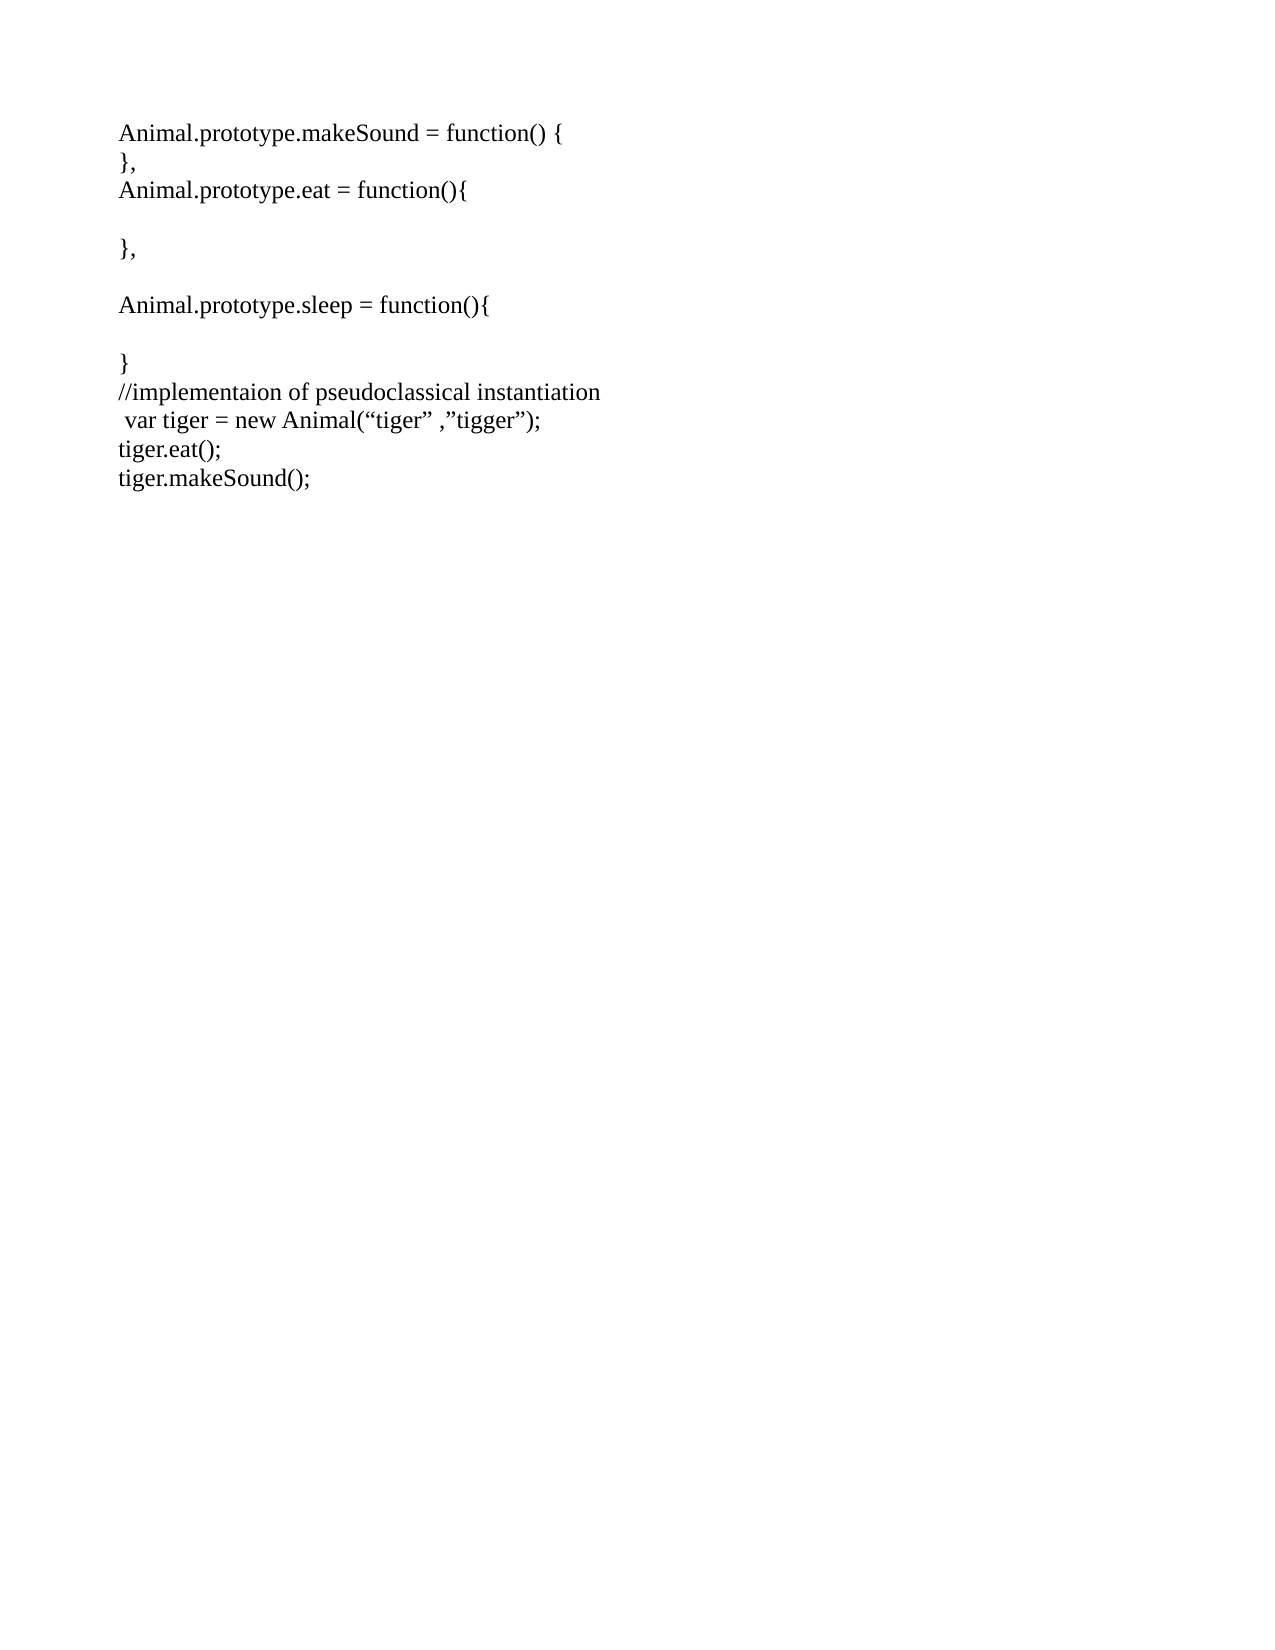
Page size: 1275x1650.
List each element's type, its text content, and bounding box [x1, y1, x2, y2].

text Animal.prototype.sleep = function(){ [118, 291, 1157, 319]
text }, [118, 233, 1157, 262]
text tiger.makeSound(); [118, 463, 1157, 492]
text } [118, 348, 1157, 377]
text var tiger = new Animal(“tiger” ,”tigger”); [118, 406, 1157, 434]
text //implementaion of pseudoclassical instantiation [118, 377, 1157, 406]
text Animal.prototype.makeSound = function() { [118, 118, 1157, 147]
text Animal.prototype.eat = function(){ [118, 176, 1157, 204]
text tiger.eat(); [118, 434, 1157, 463]
text }, [118, 147, 1157, 176]
